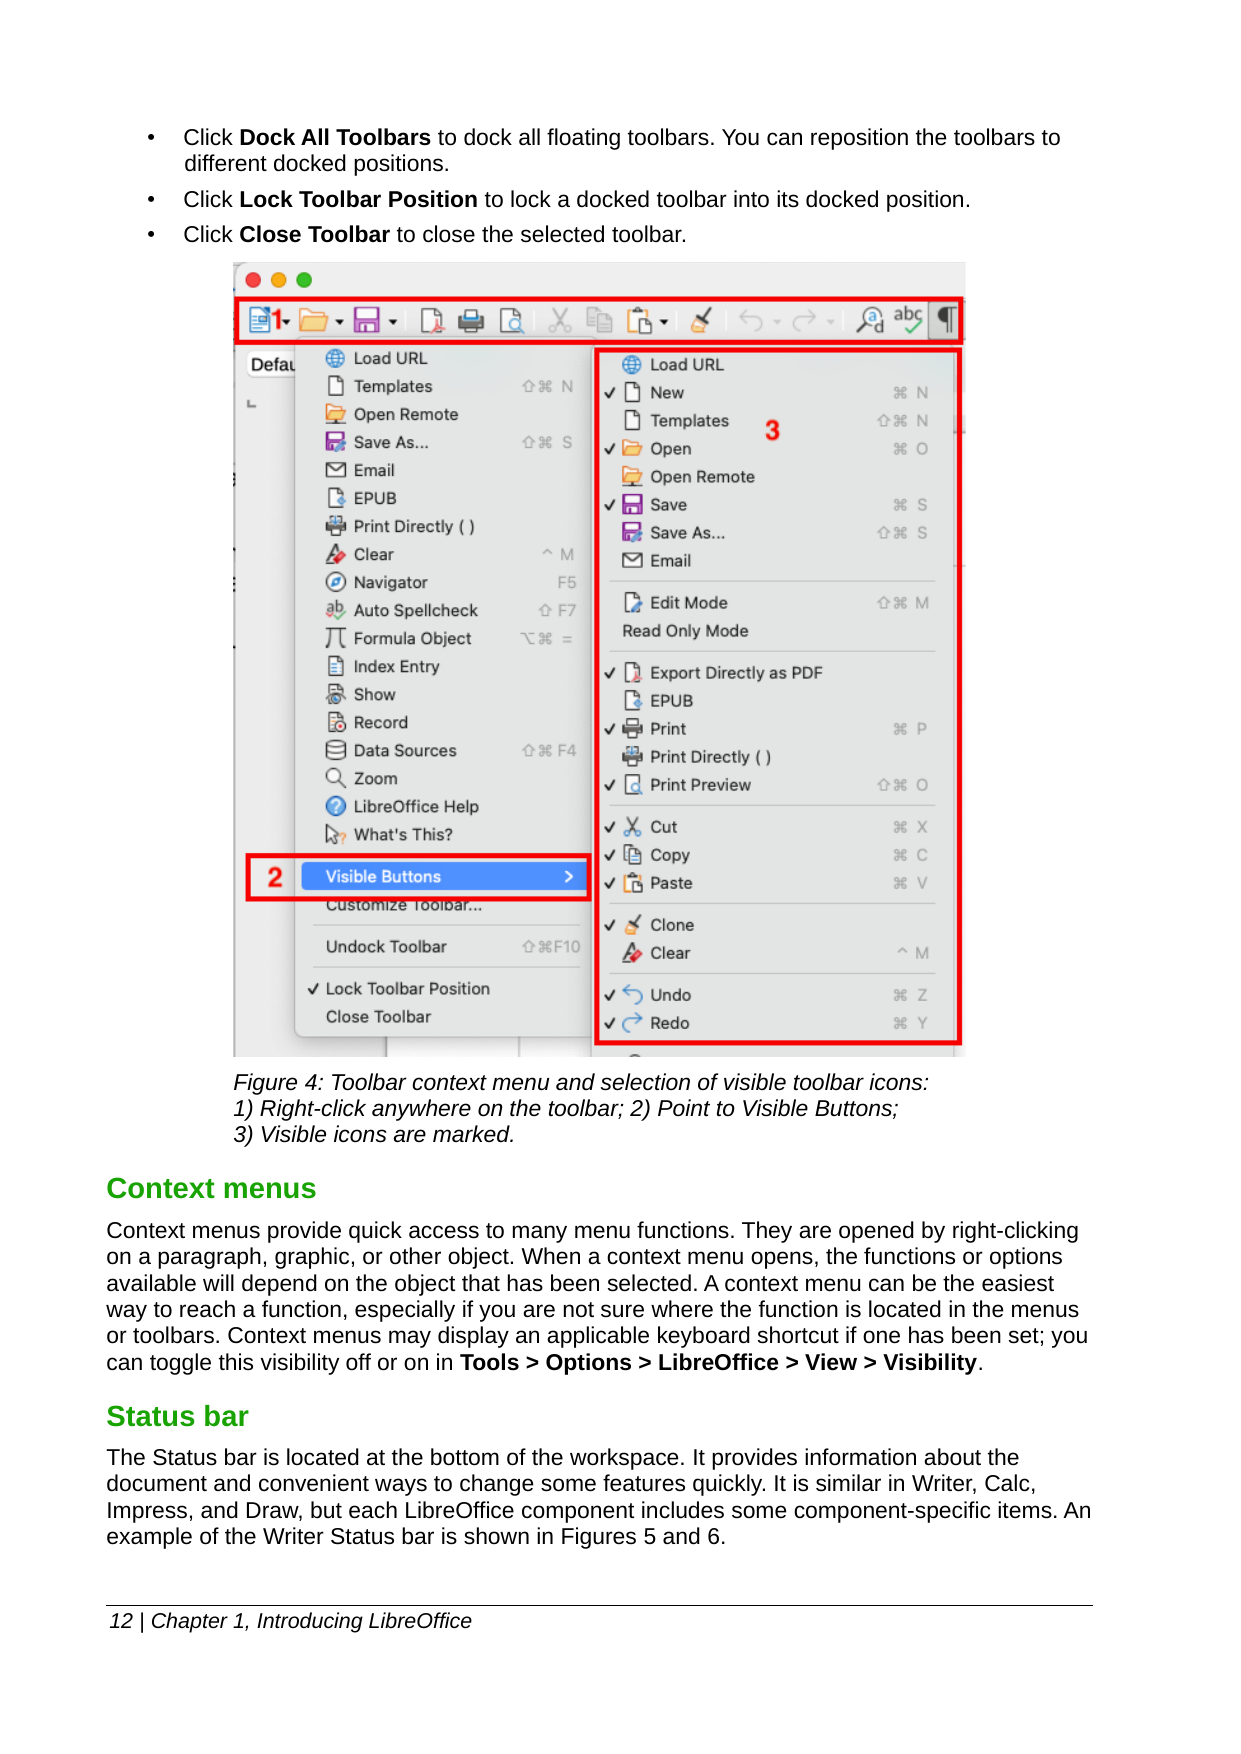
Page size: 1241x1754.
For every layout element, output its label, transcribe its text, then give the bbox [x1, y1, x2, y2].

picture [233, 262, 966, 1057]
text The Status bar is located at the bottom of the workspace. It provides information about the document and convenient ways to change some features quickly. It is similar in Writer, Calc, Impress, and Draw, but each LibreOffice component includes some component-specific items. An example of the Writer Status bar is shown in Figures 5 and 6. [106, 1444, 1093, 1549]
text Figure 4: Toolbar context menu and selection of visible toolbar icons: [233, 1069, 966, 1095]
subtitle Status bar [106, 1398, 1093, 1432]
text Context menus provide quick access to many menu functions. They are opened by right-clicking on a paragraph, graphic, or other object. When a context menu opens, the functions or options available will depend on the object that has been selected. A context menu can be the easiest way to reach a function, especially if you are not sure where the function is located in the menus or toolbars. Context menus may display an applicable keyboard shortcut if one has been set; you can toggle this visibility off or on in Tools > Options > LibreOffice > View > Visibility. [106, 1217, 1093, 1375]
subtitle Context menus [106, 1171, 1093, 1205]
list Click Close Toolbar to close the selected toolbar. [144, 218, 1093, 250]
text 1) Right-click anywhere on the toolbar; 2) Point to Visible Buttons; 3) Visible icons are marked. [233, 1095, 966, 1148]
list Click Lock Toolbar Position to lock a docked toolbar into its docked position. [144, 183, 1093, 212]
list Click Dock All Toolbars to dock all floating toolbars. You can reposition the toolbars to different docked positions. [144, 121, 1093, 177]
